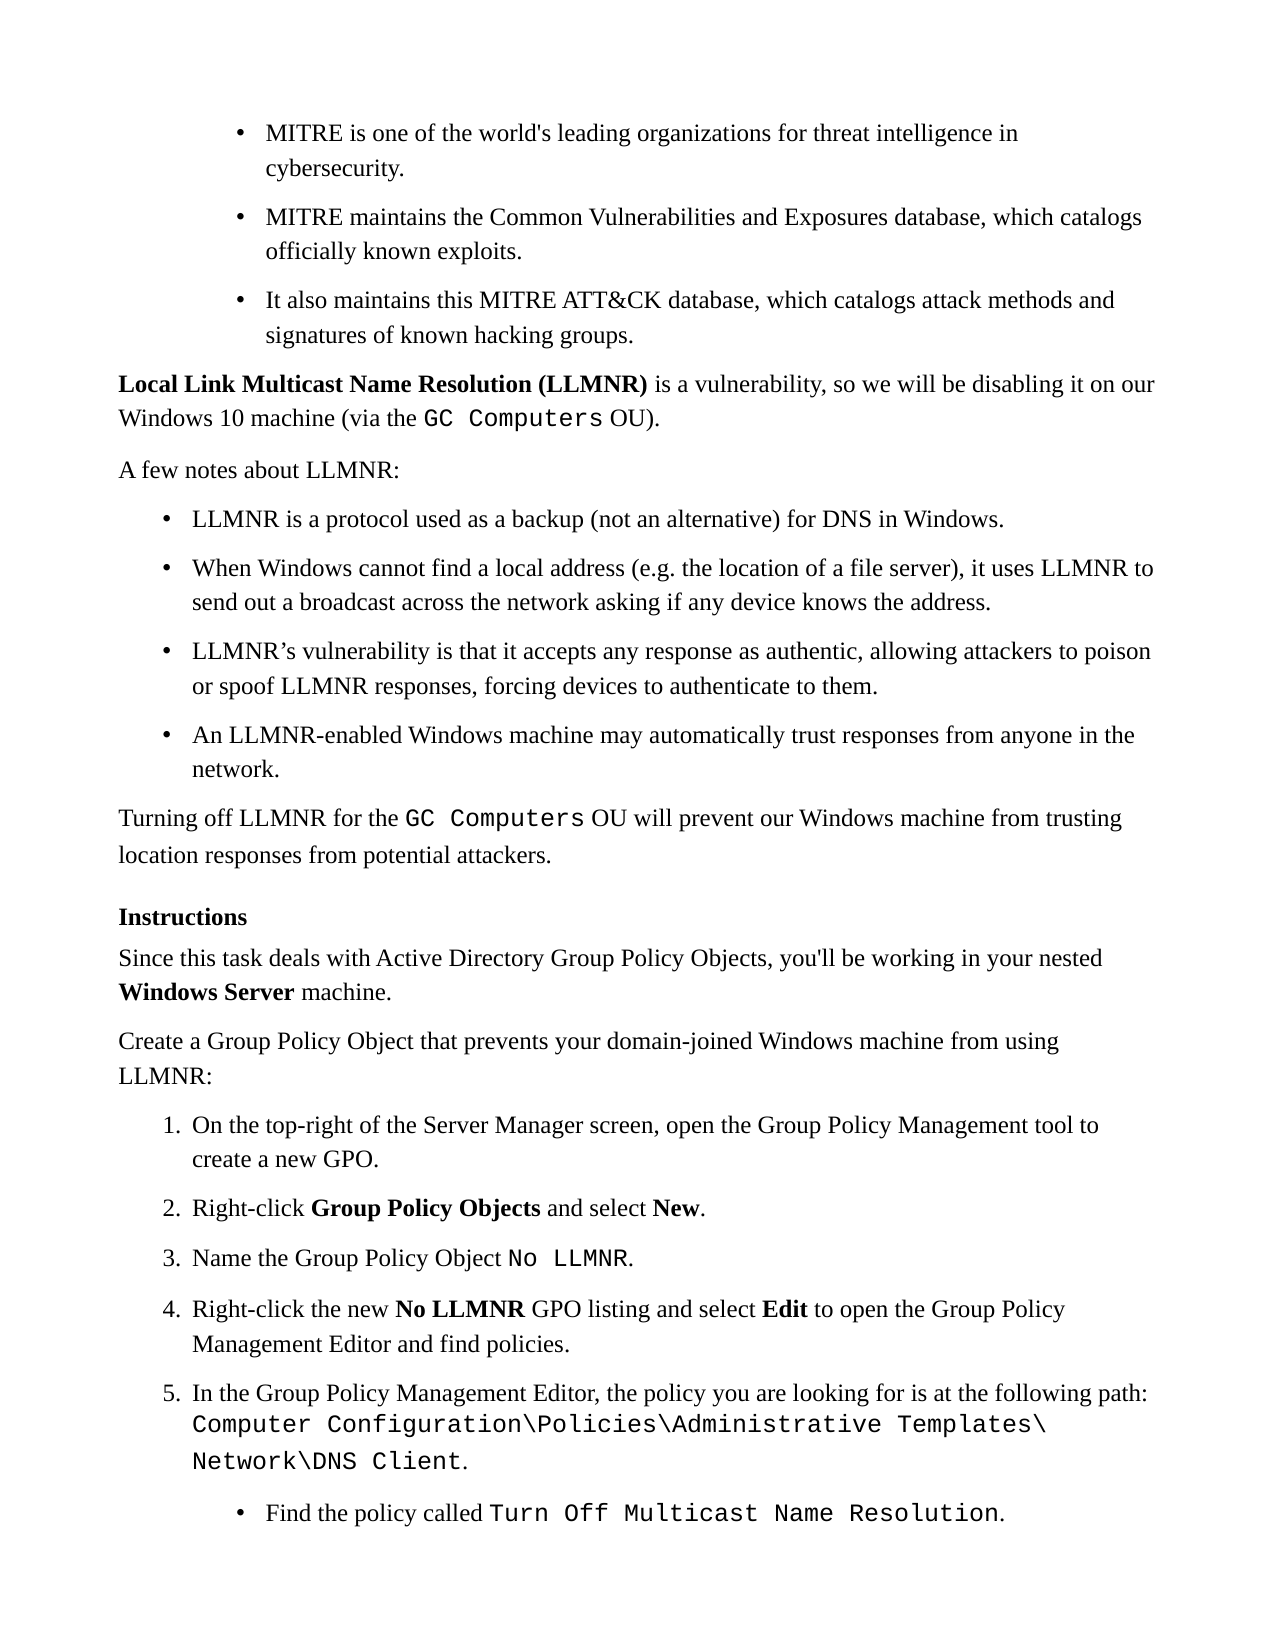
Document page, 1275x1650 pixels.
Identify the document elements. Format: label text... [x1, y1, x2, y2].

text Create a Group Policy Object that prevents your domain-joined Windows machine from using LLMNR: [118, 1026, 1157, 1090]
text Since this task deals with Active Directory Group Policy Objects, you'll be working in your nested Windows Server machine. [118, 943, 1157, 1006]
list Right-click the new No LLMNR GPO listing and select Edit to open the Group Policy Management Editor and find policies. [162, 1294, 1157, 1357]
list MITRE is one of the world's leading organizations for threat intelligence in cybersecurity. [236, 118, 1157, 181]
subtitle Instructions [118, 902, 1157, 930]
list In the Group Policy Management Editor, the policy you are looking for is at the following path: Computer Configuration\Policies\Administrative Templates\Network\DNS Client. [162, 1378, 1157, 1477]
list Name the Group Policy Object No LLMNR. [162, 1243, 1157, 1273]
text Local Link Multicast Name Resolution (LLMNR) is a vulnerability, so we will be disabling it on our Windows 10 machine (via the GC Computers OU). [118, 369, 1157, 434]
list Right-click Group Policy Objects and select New. [162, 1193, 1157, 1222]
text A few notes about LLMNR: [118, 455, 1157, 483]
list Find the policy called Turn Off Multicast Name Resolution. [236, 1498, 1157, 1528]
list LLMNR’s vulnerability is that it accepts any response as authentic, allowing attackers to poison or spoof LLMNR responses, forcing devices to authenticate to them. [162, 636, 1157, 700]
text Turning off LLMNR for the GC Computers OU will prevent our Windows machine from trusting location responses from potential attackers. [118, 803, 1157, 869]
list When Windows cannot find a local address (e.g. the location of a file server), it uses LLMNR to send out a broadcast across the network asking if any device knows the address. [162, 553, 1157, 616]
list MITRE maintains the Common Vulnerabilities and Exposures database, which catalogs officially known exploits. [236, 202, 1157, 265]
list On the top-right of the Server Manager screen, open the Group Policy Management tool to create a new GPO. [162, 1110, 1157, 1173]
list LLMNR is a protocol used as a backup (not an alternative) for DNS in Windows. [162, 504, 1157, 533]
list It also maintains this MITRE ATT&CK database, which catalogs attack methods and signatures of known hacking groups. [236, 285, 1157, 348]
list An LLMNR-enabled Windows machine may automatically trust responses from anyone in the network. [162, 720, 1157, 783]
